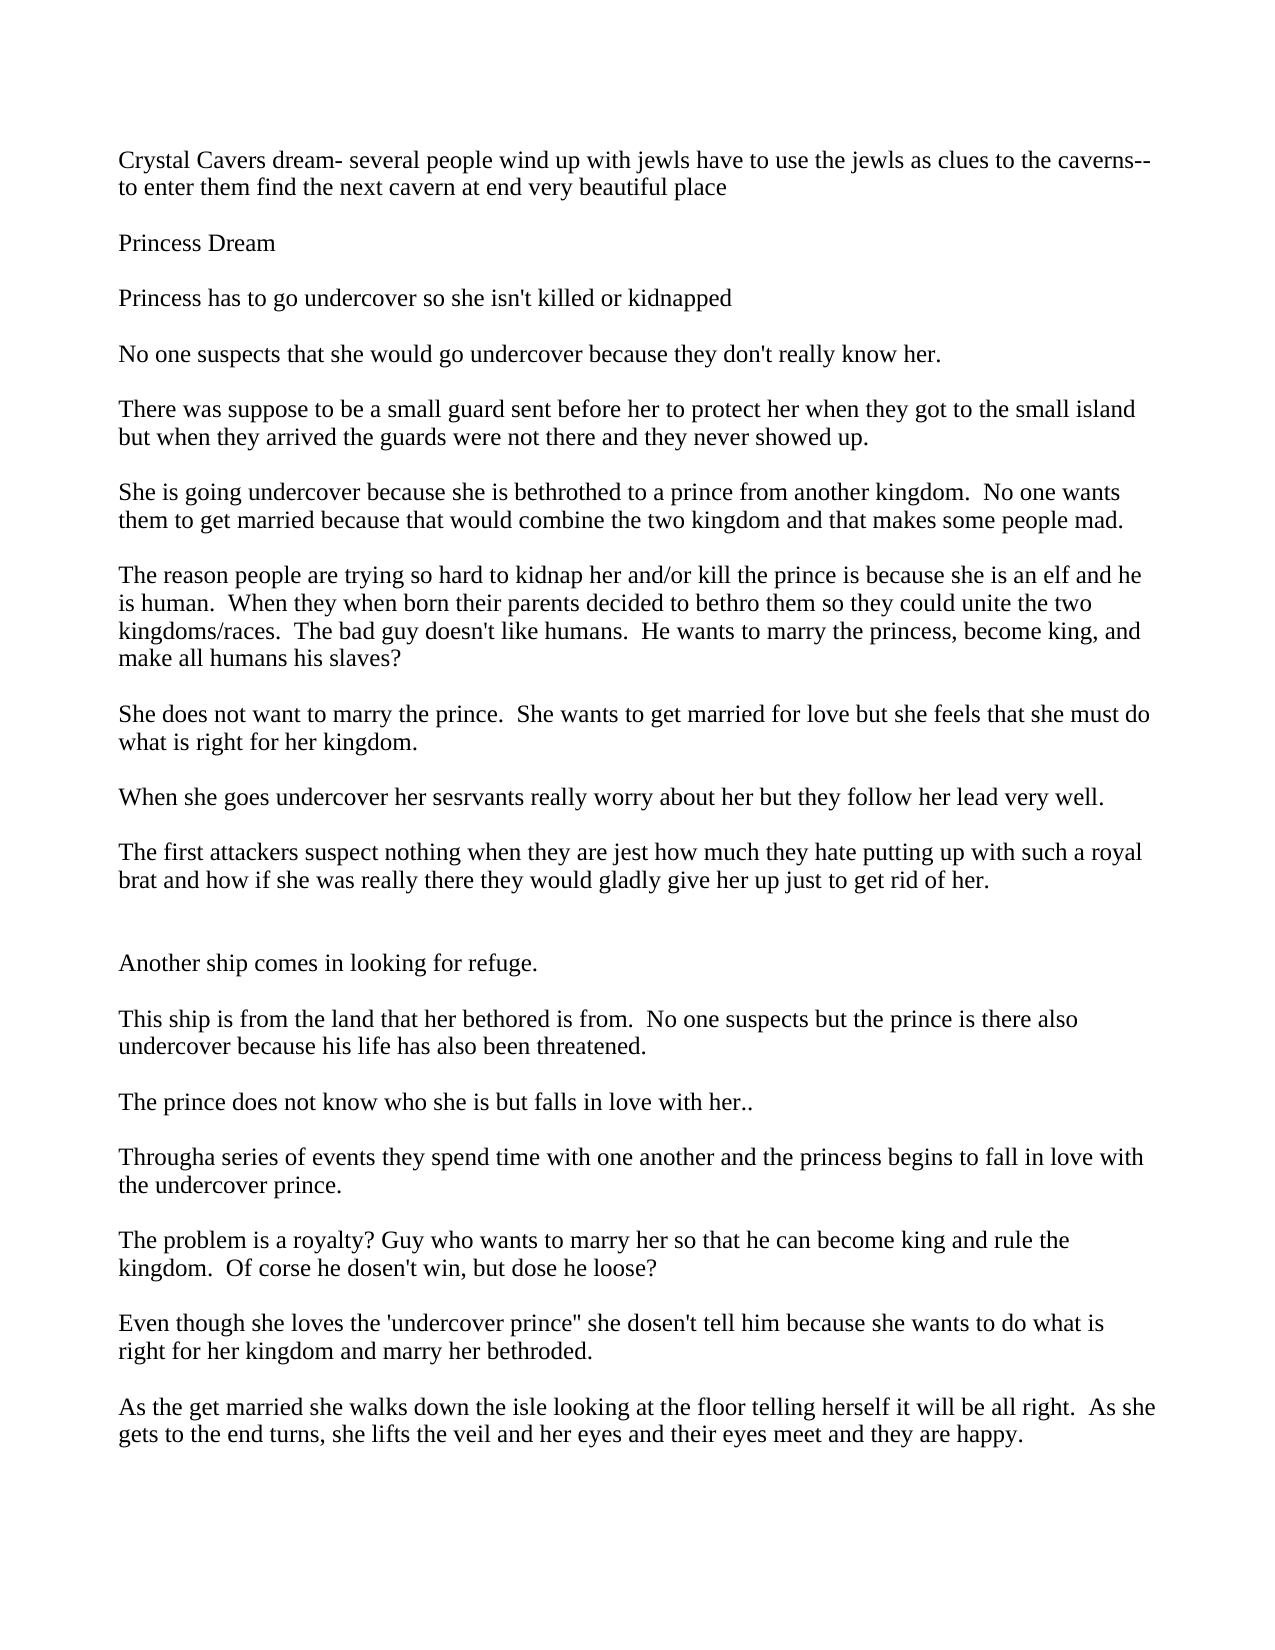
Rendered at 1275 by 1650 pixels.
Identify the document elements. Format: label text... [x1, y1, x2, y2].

text This ship is from the land that her bethored is from. No one suspects but the prince is there also undercover because his life has also been threatened. [118, 1005, 1157, 1060]
text Princess has to go undercover so she isn't killed or kidnapped [118, 284, 1157, 312]
text Even though she loves the 'undercover prince'' she dosen't tell him because she wants to do what is right for her kingdom and marry her bethroded. [118, 1309, 1157, 1365]
text Througha series of events they spend time with one another and the princess begins to fall in love with the undercover prince. [118, 1143, 1157, 1199]
text There was suppose to be a small guard sent before her to protect her when they got to the small island but when they arrived the guards were not there and they never showed up. [118, 395, 1157, 451]
text As the get married she walks down the isle looking at the floor telling herself it will be all right. As she gets to the end turns, she lifts the veil and her eyes and their eyes meet and they are happy. [118, 1393, 1157, 1448]
text She is going undercover because she is bethrothed to a prince from another kingdom. No one wants them to get married because that would combine the two kingdom and that makes some people mad. [118, 478, 1157, 534]
text The problem is a royalty? Guy who wants to marry her so that he can become king and rule the kingdom. Of corse he dosen't win, but dose he loose? [118, 1226, 1157, 1282]
text She does not want to marry the prince. She wants to get married for love but she feels that she must do what is right for her kingdom. [118, 700, 1157, 755]
text The prince does not know who she is but falls in love with her.. [118, 1088, 1157, 1116]
text When she goes undercover her sesrvants really worry about her but they follow her lead very well. [118, 783, 1157, 811]
text No one suspects that she would go undercover because they don't really know her. [118, 340, 1157, 367]
text The reason people are trying so hard to kidnap her and/or kill the prince is because she is an elf and he is human. When they when born their parents decided to bethro them so they could unite the two kingdoms/races. The bad guy doesn't like humans. He wants to marry the princess, become king, and make all humans his slaves? [118, 561, 1157, 672]
text Another ship comes in looking for refuge. [118, 949, 1157, 977]
text Crystal Cavers dream- several people wind up with jewls have to use the jewls as clues to the caverns-- to enter them find the next cavern at end very beautiful place [118, 146, 1157, 201]
text The first attackers suspect nothing when they are jest how much they hate putting up with such a royal brat and how if she was really there they would gladly give her up just to get rid of her. [118, 838, 1157, 894]
text Princess Dream [118, 229, 1157, 257]
